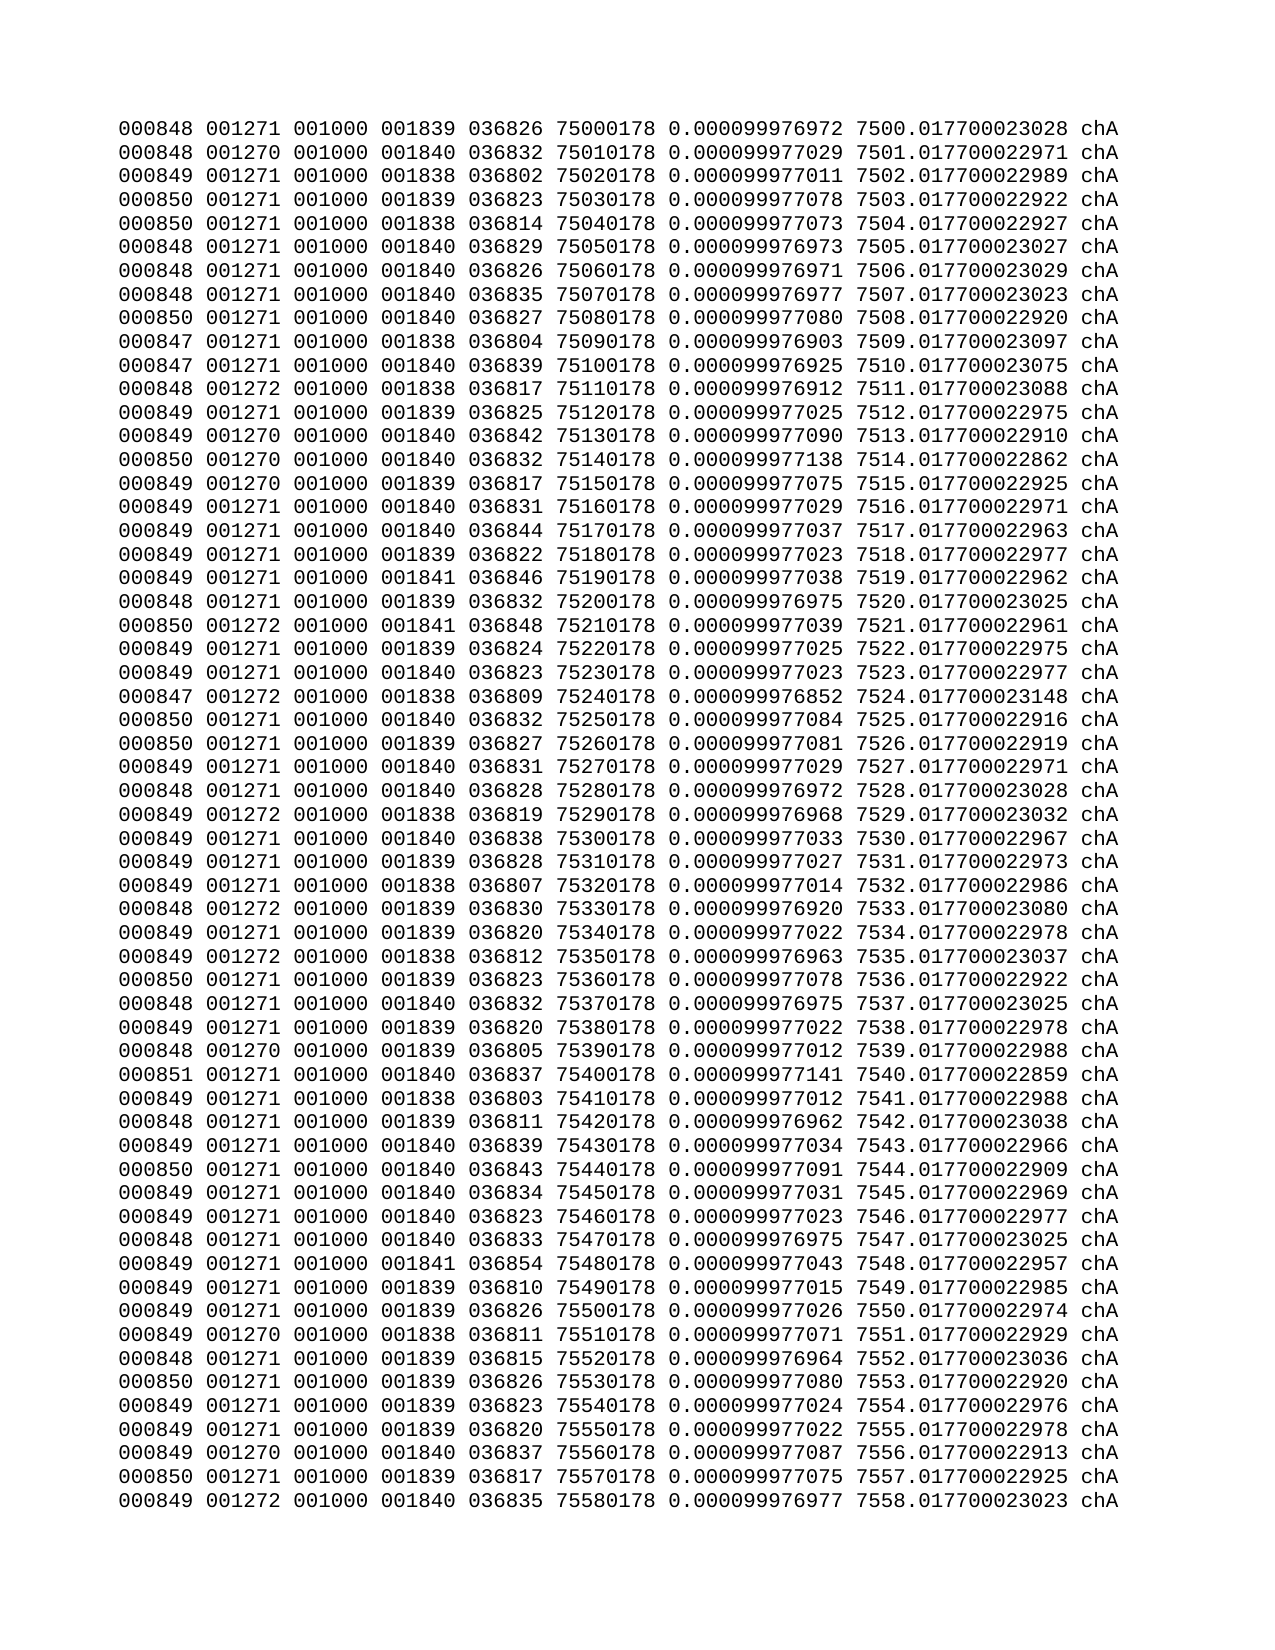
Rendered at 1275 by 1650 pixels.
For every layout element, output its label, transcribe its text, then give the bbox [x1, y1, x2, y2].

text 000849 001271 001000 001839 036825 75120178 0.000099977025 7512.017700022975 chA [118, 402, 1157, 426]
text 000849 001271 001000 001839 036820 75380178 0.000099977022 7538.017700022978 chA [118, 1017, 1157, 1040]
text 000847 001271 001000 001840 036839 75100178 0.000099976925 7510.017700023075 chA [118, 354, 1157, 378]
text 000850 001271 001000 001839 036817 75570178 0.000099977075 7557.017700022925 chA [118, 1466, 1157, 1489]
text 000849 001270 001000 001839 036817 75150178 0.000099977075 7515.017700022925 chA [118, 473, 1157, 496]
text 000849 001270 001000 001838 036811 75510178 0.000099977071 7551.017700022929 chA [118, 1324, 1157, 1348]
text 000849 001270 001000 001840 036837 75560178 0.000099977087 7556.017700022913 chA [118, 1442, 1157, 1466]
text 000848 001272 001000 001839 036830 75330178 0.000099976920 7533.017700023080 chA [118, 898, 1157, 922]
text 000848 001271 001000 001839 036815 75520178 0.000099976964 7552.017700023036 chA [118, 1348, 1157, 1371]
text 000850 001271 001000 001839 036823 75360178 0.000099977078 7536.017700022922 chA [118, 969, 1157, 993]
text 000849 001271 001000 001838 036802 75020178 0.000099977011 7502.017700022989 chA [118, 165, 1157, 189]
text 000849 001271 001000 001839 036820 75550178 0.000099977022 7555.017700022978 chA [118, 1419, 1157, 1442]
text 000849 001271 001000 001840 036823 75230178 0.000099977023 7523.017700022977 chA [118, 662, 1157, 686]
text 000849 001271 001000 001839 036823 75540178 0.000099977024 7554.017700022976 chA [118, 1395, 1157, 1419]
text 000849 001271 001000 001839 036824 75220178 0.000099977025 7522.017700022975 chA [118, 638, 1157, 662]
text 000850 001272 001000 001841 036848 75210178 0.000099977039 7521.017700022961 chA [118, 615, 1157, 638]
text 000848 001270 001000 001840 036832 75010178 0.000099977029 7501.017700022971 chA [118, 142, 1157, 165]
text 000848 001272 001000 001838 036817 75110178 0.000099976912 7511.017700023088 chA [118, 378, 1157, 402]
text 000848 001271 001000 001840 036835 75070178 0.000099976977 7507.017700023023 chA [118, 284, 1157, 307]
text 000849 001271 001000 001839 036822 75180178 0.000099977023 7518.017700022977 chA [118, 544, 1157, 567]
text 000850 001271 001000 001840 036843 75440178 0.000099977091 7544.017700022909 chA [118, 1158, 1157, 1182]
text 000849 001272 001000 001838 036819 75290178 0.000099976968 7529.017700023032 chA [118, 804, 1157, 827]
text 000849 001271 001000 001840 036838 75300178 0.000099977033 7530.017700022967 chA [118, 827, 1157, 851]
text 000850 001271 001000 001839 036827 75260178 0.000099977081 7526.017700022919 chA [118, 733, 1157, 757]
text 000850 001271 001000 001839 036823 75030178 0.000099977078 7503.017700022922 chA [118, 189, 1157, 213]
text 000850 001271 001000 001840 036832 75250178 0.000099977084 7525.017700022916 chA [118, 709, 1157, 733]
text 000849 001271 001000 001840 036831 75270178 0.000099977029 7527.017700022971 chA [118, 757, 1157, 780]
text 000848 001271 001000 001840 036832 75370178 0.000099976975 7537.017700023025 chA [118, 993, 1157, 1017]
text 000849 001272 001000 001840 036835 75580178 0.000099976977 7558.017700023023 chA [118, 1489, 1157, 1513]
text 000848 001271 001000 001839 036832 75200178 0.000099976975 7520.017700023025 chA [118, 591, 1157, 615]
text 000849 001271 001000 001838 036807 75320178 0.000099977014 7532.017700022986 chA [118, 875, 1157, 898]
text 000849 001271 001000 001839 036828 75310178 0.000099977027 7531.017700022973 chA [118, 851, 1157, 875]
text 000848 001271 001000 001840 036826 75060178 0.000099976971 7506.017700023029 chA [118, 260, 1157, 284]
text 000849 001271 001000 001841 036854 75480178 0.000099977043 7548.017700022957 chA [118, 1253, 1157, 1277]
text 000850 001271 001000 001839 036826 75530178 0.000099977080 7553.017700022920 chA [118, 1371, 1157, 1395]
text 000848 001270 001000 001839 036805 75390178 0.000099977012 7539.017700022988 chA [118, 1040, 1157, 1064]
text 000849 001271 001000 001841 036846 75190178 0.000099977038 7519.017700022962 chA [118, 567, 1157, 591]
text 000851 001271 001000 001840 036837 75400178 0.000099977141 7540.017700022859 chA [118, 1064, 1157, 1088]
text 000849 001271 001000 001840 036834 75450178 0.000099977031 7545.017700022969 chA [118, 1182, 1157, 1206]
text 000850 001270 001000 001840 036832 75140178 0.000099977138 7514.017700022862 chA [118, 449, 1157, 473]
text 000849 001271 001000 001840 036844 75170178 0.000099977037 7517.017700022963 chA [118, 520, 1157, 544]
text 000849 001271 001000 001839 036826 75500178 0.000099977026 7550.017700022974 chA [118, 1300, 1157, 1324]
text 000849 001271 001000 001840 036823 75460178 0.000099977023 7546.017700022977 chA [118, 1206, 1157, 1229]
text 000850 001271 001000 001838 036814 75040178 0.000099977073 7504.017700022927 chA [118, 213, 1157, 236]
text 000848 001271 001000 001840 036829 75050178 0.000099976973 7505.017700023027 chA [118, 236, 1157, 260]
text 000849 001271 001000 001839 036810 75490178 0.000099977015 7549.017700022985 chA [118, 1277, 1157, 1300]
text 000849 001271 001000 001840 036839 75430178 0.000099977034 7543.017700022966 chA [118, 1135, 1157, 1158]
text 000847 001271 001000 001838 036804 75090178 0.000099976903 7509.017700023097 chA [118, 331, 1157, 354]
text 000849 001271 001000 001839 036820 75340178 0.000099977022 7534.017700022978 chA [118, 922, 1157, 946]
text 000848 001271 001000 001840 036828 75280178 0.000099976972 7528.017700023028 chA [118, 780, 1157, 804]
text 000848 001271 001000 001839 036826 75000178 0.000099976972 7500.017700023028 chA [118, 118, 1157, 142]
text 000849 001270 001000 001840 036842 75130178 0.000099977090 7513.017700022910 chA [118, 426, 1157, 449]
text 000848 001271 001000 001839 036811 75420178 0.000099976962 7542.017700023038 chA [118, 1111, 1157, 1135]
text 000848 001271 001000 001840 036833 75470178 0.000099976975 7547.017700023025 chA [118, 1229, 1157, 1253]
text 000849 001272 001000 001838 036812 75350178 0.000099976963 7535.017700023037 chA [118, 946, 1157, 969]
text 000849 001271 001000 001838 036803 75410178 0.000099977012 7541.017700022988 chA [118, 1088, 1157, 1111]
text 000850 001271 001000 001840 036827 75080178 0.000099977080 7508.017700022920 chA [118, 307, 1157, 331]
text 000847 001272 001000 001838 036809 75240178 0.000099976852 7524.017700023148 chA [118, 686, 1157, 709]
text 000849 001271 001000 001840 036831 75160178 0.000099977029 7516.017700022971 chA [118, 496, 1157, 520]
